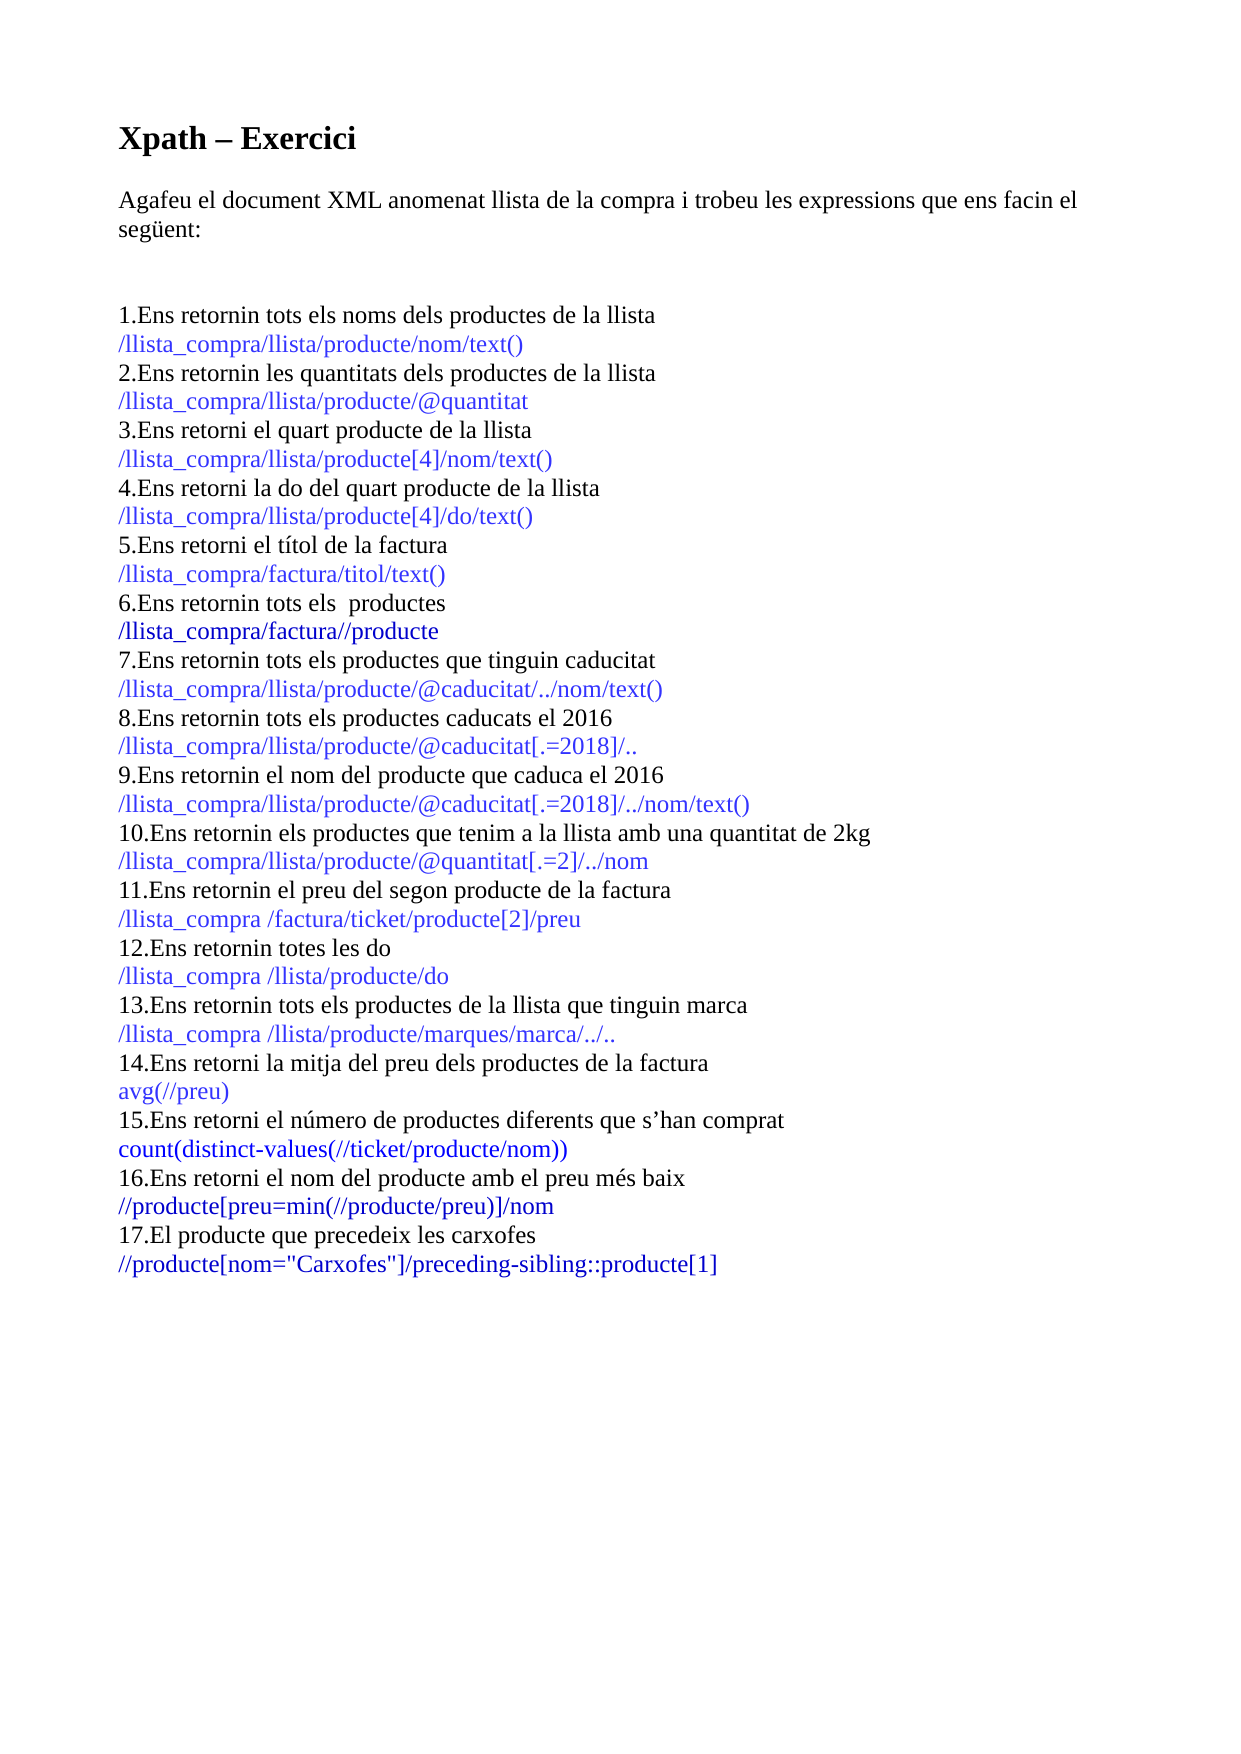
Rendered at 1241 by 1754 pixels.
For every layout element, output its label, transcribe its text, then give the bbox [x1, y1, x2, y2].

text 1.Ens retornin tots els noms dels productes de la llista [118, 300, 1122, 329]
text 10.Ens retornin els productes que tenim a la llista amb una quantitat de 2kg [118, 818, 1122, 846]
text 4.Ens retorni la do del quart producte de la llista [118, 473, 1122, 501]
text /llista_compra/llista/producte[4]/do/text() [118, 501, 1122, 530]
text 2.Ens retornin les quantitats dels productes de la llista [118, 358, 1122, 386]
text /llista_compra/llista/producte/@caducitat[.=2018]/.. [118, 731, 1122, 760]
text 14.Ens retorni la mitja del preu dels productes de la factura [118, 1048, 1122, 1076]
text /llista_compra /llista/producte/do [118, 961, 1122, 990]
text Xpath – Exercici [118, 118, 1122, 156]
text 7.Ens retornin tots els productes que tinguin caducitat [118, 645, 1122, 674]
text 8.Ens retornin tots els productes caducats el 2016 [118, 703, 1122, 731]
text /llista_compra/factura//producte [118, 616, 1122, 645]
text //producte[preu=min(//producte/preu)]/nom [118, 1191, 1122, 1220]
text 9.Ens retornin el nom del producte que caduca el 2016 [118, 760, 1122, 789]
text Agafeu el document XML anomenat llista de la compra i trobeu les expressions que ens facin el següent: [118, 185, 1122, 243]
text count(distinct-values(//ticket/producte/nom)) [118, 1134, 1122, 1163]
text 6.Ens retornin tots els productes [118, 588, 1122, 616]
text /llista_compra/llista/producte/@caducitat/../nom/text() [118, 674, 1122, 703]
text 16.Ens retorni el nom del producte amb el preu més baix [118, 1163, 1122, 1191]
text 11.Ens retornin el preu del segon producte de la factura [118, 875, 1122, 904]
text /llista_compra /factura/ticket/producte[2]/preu [118, 904, 1122, 933]
text /llista_compra/llista/producte/@quantitat[.=2]/../nom [118, 846, 1122, 875]
text /llista_compra/llista/producte/nom/text() [118, 329, 1122, 358]
text 5.Ens retorni el títol de la factura [118, 530, 1122, 559]
text 15.Ens retorni el número de productes diferents que s’han comprat [118, 1105, 1122, 1134]
text //producte[nom="Carxofes"]/preceding-sibling::producte[1] [118, 1249, 1122, 1278]
text /llista_compra /llista/producte/marques/marca/../.. [118, 1019, 1122, 1048]
text 17.El producte que precedeix les carxofes [118, 1220, 1122, 1249]
text /llista_compra/llista/producte/@caducitat[.=2018]/../nom/text() [118, 789, 1122, 818]
text 3.Ens retorni el quart producte de la llista [118, 415, 1122, 444]
text /llista_compra/llista/producte[4]/nom/text() [118, 444, 1122, 473]
text avg(//preu) [118, 1076, 1122, 1105]
text 13.Ens retornin tots els productes de la llista que tinguin marca [118, 990, 1122, 1019]
text /llista_compra/llista/producte/@quantitat [118, 386, 1122, 415]
text 12.Ens retornin totes les do [118, 933, 1122, 961]
text /llista_compra/factura/titol/text() [118, 559, 1122, 588]
